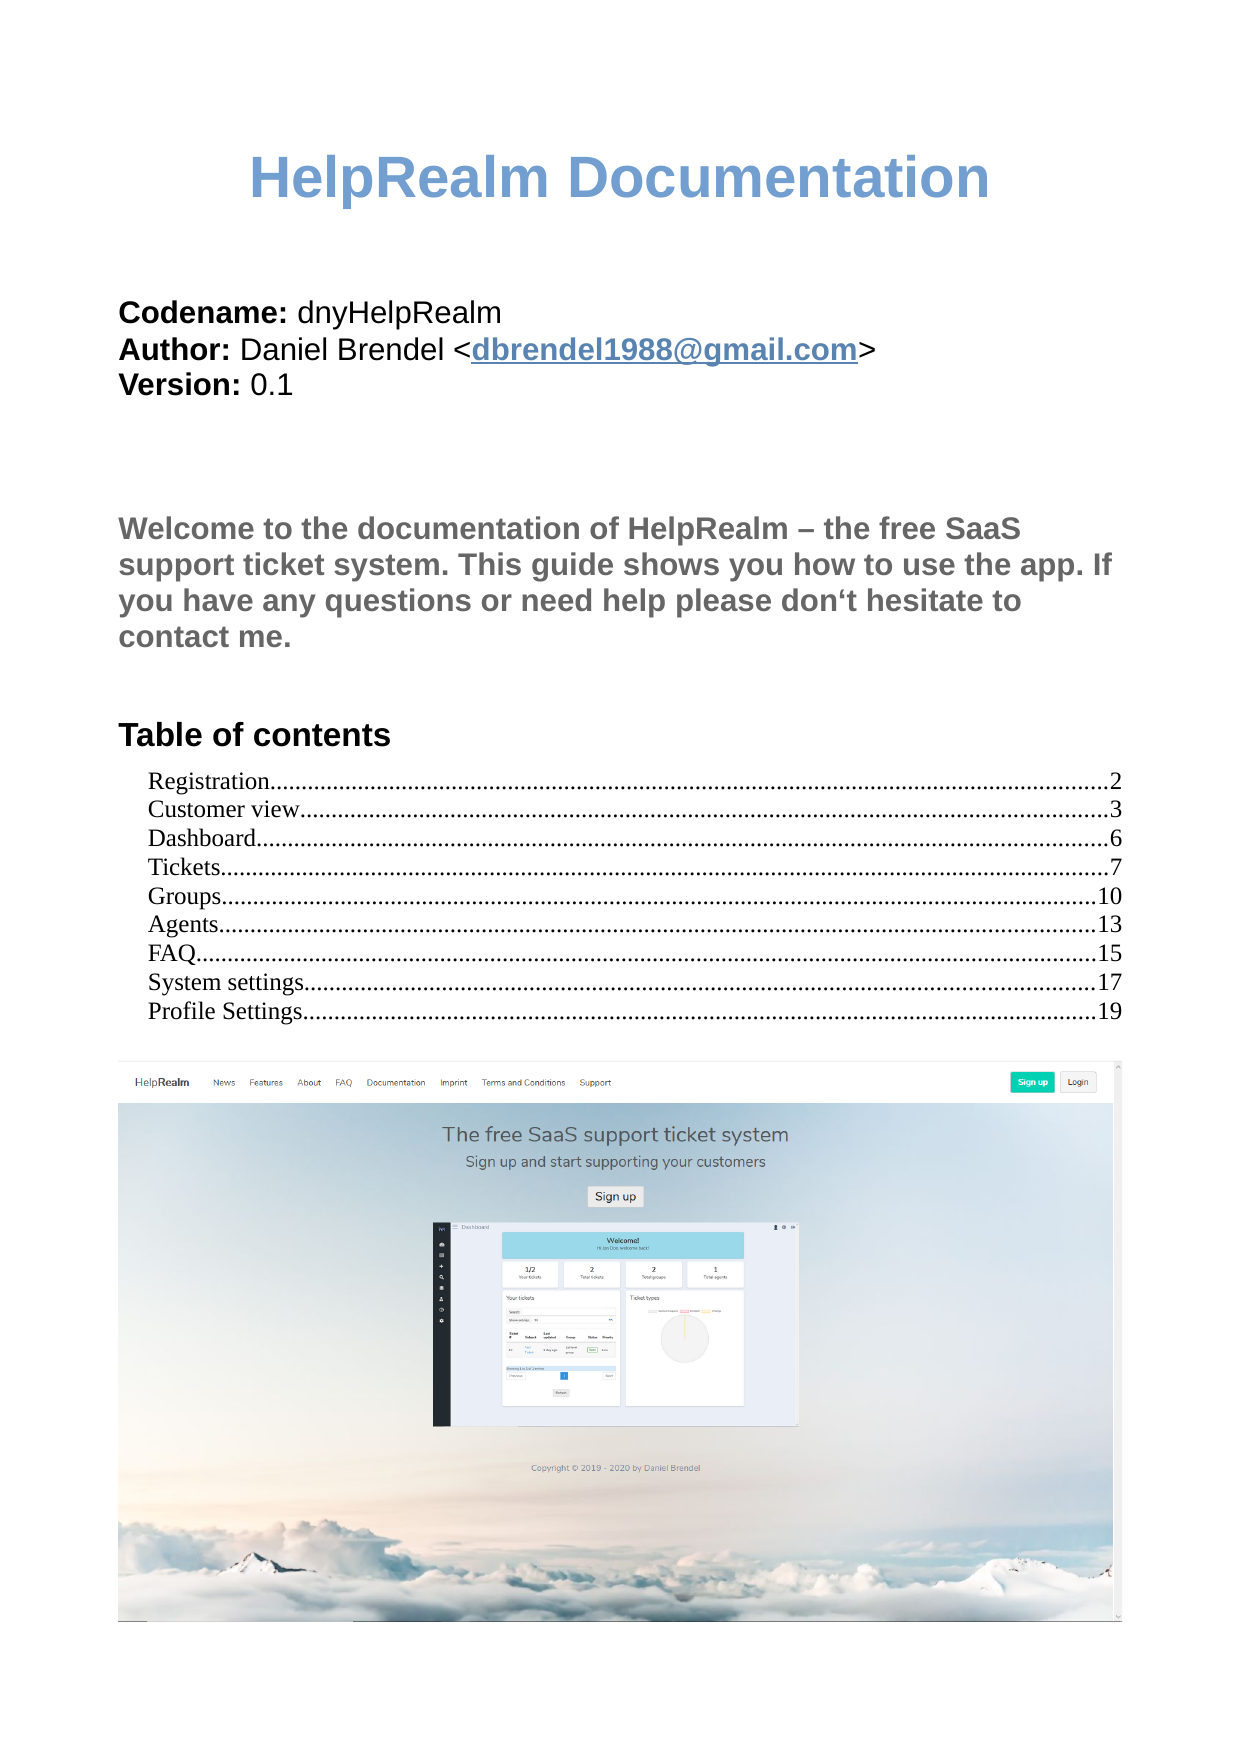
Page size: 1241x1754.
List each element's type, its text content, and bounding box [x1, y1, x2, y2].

text Codename: dnyHelpRealm [118, 294, 1122, 331]
subtitle Table of contents [118, 715, 1122, 753]
text Registration 2 [148, 766, 1122, 794]
text Welcome to the documentation of HelpRealm – the free SaaS support ticket system. This guide shows you how to use the app. If you have any questions or need help please don‘t hesitate to contact me. [118, 510, 1122, 654]
text Profile Settings 19 [148, 996, 1122, 1024]
text Tickets 7 [148, 852, 1122, 881]
title HelpRealm Documentation [118, 143, 1122, 210]
text Author: Daniel Brendel <dbrendel1988@gmail.com> [118, 331, 1122, 366]
text Groups 10 [148, 881, 1122, 909]
picture [118, 1060, 1123, 1622]
text Agents 13 [148, 909, 1122, 938]
text Version: 0.1 [118, 366, 1122, 402]
text Dashboard 6 [148, 823, 1122, 852]
text FAQ 15 [148, 938, 1122, 967]
text Customer view 3 [148, 794, 1122, 823]
text System settings 17 [148, 967, 1122, 996]
